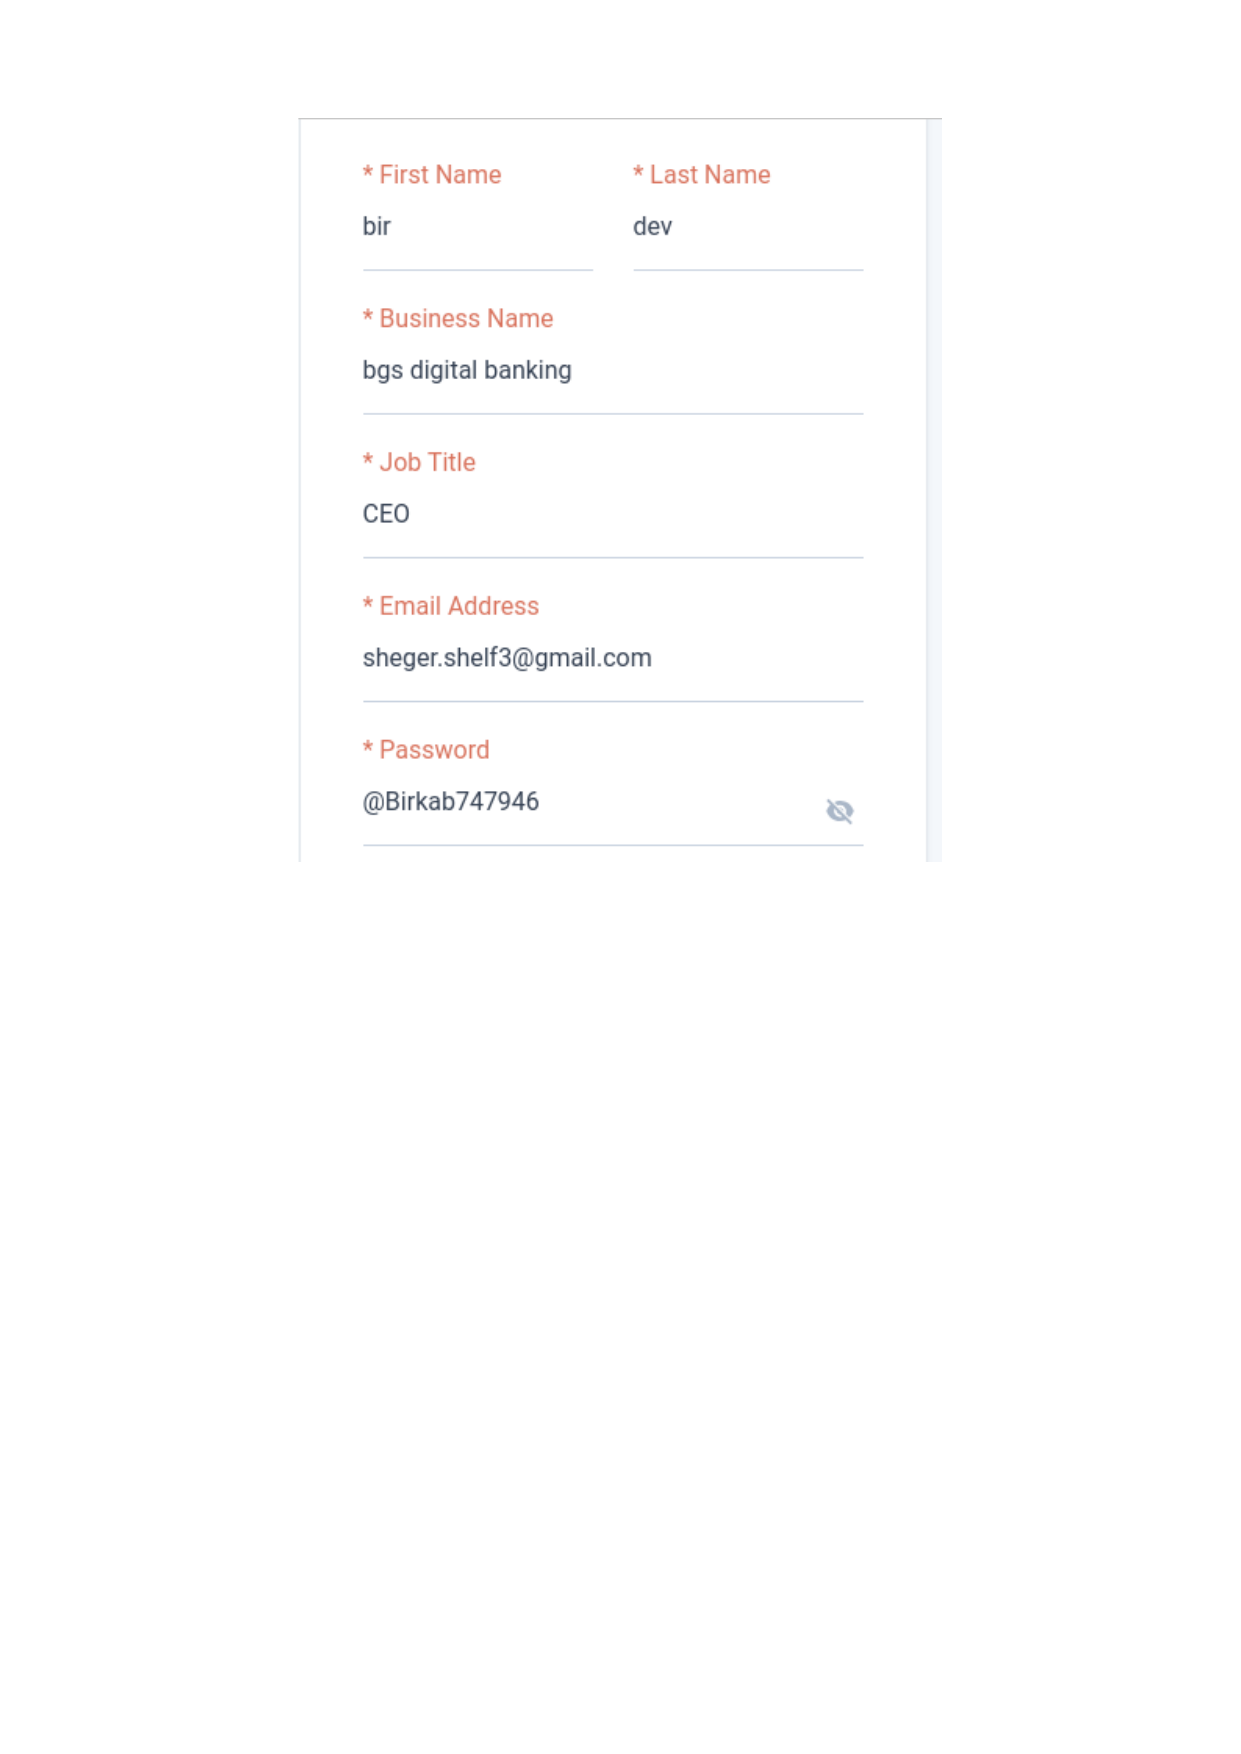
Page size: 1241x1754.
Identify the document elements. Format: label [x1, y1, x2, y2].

picture [298, 118, 942, 862]
